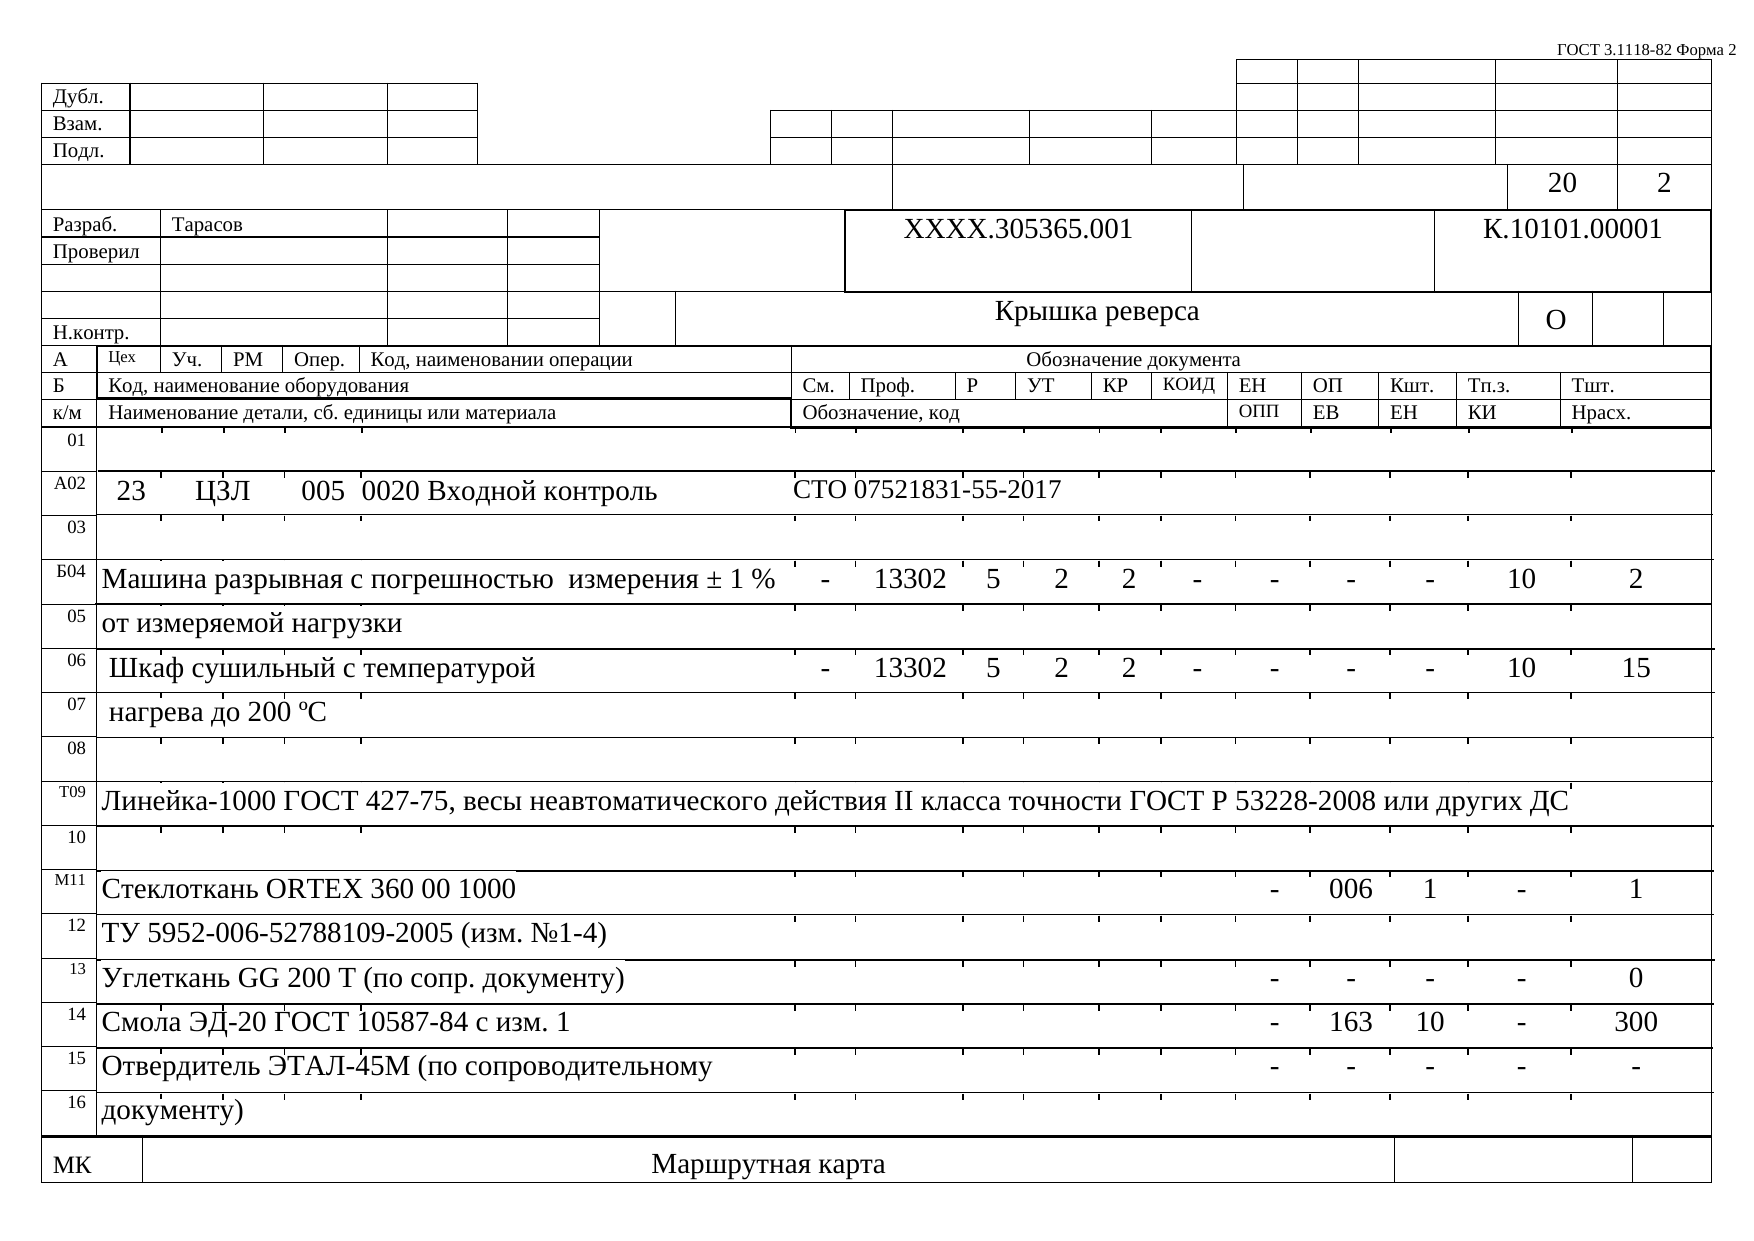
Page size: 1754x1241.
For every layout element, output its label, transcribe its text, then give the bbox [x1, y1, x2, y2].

table_cell [101, 738, 793, 781]
table_cell 1 [1572, 872, 1700, 914]
table_cell [508, 319, 599, 345]
table_cell А02 [42, 472, 96, 515]
table_cell [893, 165, 1243, 209]
table_cell [893, 138, 1029, 164]
table_cell [793, 1005, 857, 1047]
table_cell [963, 517, 1023, 559]
table_cell 01 [42, 428, 96, 471]
table_cell [893, 111, 1029, 137]
table_cell - [1471, 1005, 1572, 1047]
table_cell [771, 111, 831, 137]
table_header [101, 429, 161, 470]
table_header [1023, 429, 1099, 470]
table_cell 05 [42, 605, 96, 648]
table_cell [793, 738, 857, 781]
table_cell документу) [101, 1093, 793, 1135]
table_cell [857, 1093, 963, 1135]
table_cell [1700, 1005, 1711, 1047]
table_cell [264, 138, 387, 164]
table_cell ЕН [1228, 373, 1301, 399]
table_cell [857, 915, 963, 959]
table_cell Н.контр. [42, 319, 160, 345]
table_cell [1158, 1005, 1236, 1047]
table_cell [1030, 111, 1151, 137]
table_cell ОПП [1228, 400, 1301, 426]
table_cell [1496, 138, 1617, 164]
table_cell К.10101.00001 [1435, 211, 1710, 291]
table_cell МК [42, 1138, 142, 1182]
table_cell [1158, 606, 1236, 648]
table_header [1236, 429, 1312, 470]
table_cell - [1389, 961, 1471, 1003]
table_cell [963, 827, 1023, 870]
table_cell 005 [285, 473, 361, 514]
table_cell Цех [98, 347, 160, 372]
table_cell [857, 606, 963, 648]
table_cell О [1519, 293, 1592, 345]
table_header [285, 429, 361, 470]
table_cell ЕН [1379, 400, 1456, 426]
table_cell - [1236, 561, 1312, 603]
table_cell - [1236, 1005, 1312, 1047]
table_cell [97, 560, 101, 603]
table_cell [42, 165, 892, 209]
table_cell Стеклоткань ORTEX 360 00 1000 [101, 872, 793, 914]
table_cell - [1313, 961, 1389, 1003]
table_cell [97, 738, 101, 781]
table_cell Обозначение документа [792, 347, 1710, 372]
table_cell КОИД [1152, 373, 1227, 399]
table_cell [97, 915, 101, 959]
table_cell [1158, 827, 1236, 870]
table_cell КР [1092, 373, 1151, 399]
table_cell 2 [1618, 165, 1711, 209]
table_cell [1395, 1138, 1632, 1182]
table_cell [1700, 1049, 1711, 1092]
table_cell 07 [42, 693, 96, 736]
table_cell [97, 1005, 101, 1047]
table_header [1572, 429, 1700, 470]
table_cell [857, 694, 963, 737]
table_cell Взам. [42, 111, 129, 137]
table_cell Уч. [161, 347, 221, 372]
table_cell - [1236, 872, 1312, 914]
table_cell [161, 292, 387, 318]
table_cell [1471, 915, 1572, 959]
table_cell [1359, 111, 1495, 137]
table_cell [1236, 694, 1312, 737]
table_cell [1700, 872, 1711, 914]
table_cell [1700, 738, 1711, 781]
table_cell [1237, 111, 1297, 137]
table_cell [1313, 915, 1389, 959]
table_cell [1572, 694, 1700, 737]
table_cell См.. [792, 373, 849, 399]
table_cell [1023, 517, 1099, 559]
table_cell 23 [101, 473, 161, 514]
table_cell 2 [1100, 561, 1158, 603]
table_cell [101, 517, 161, 559]
table_cell [1298, 138, 1358, 164]
table_cell - [793, 561, 857, 603]
table_cell - [1313, 1049, 1389, 1092]
table_cell [1030, 138, 1151, 164]
table_cell [1700, 515, 1711, 559]
table_cell - [1236, 1049, 1312, 1092]
table_cell [1100, 606, 1158, 648]
table_cell [1618, 138, 1711, 164]
table_cell ЕВ [1302, 400, 1378, 426]
table_cell Дубл. [42, 84, 129, 110]
table_cell - [1389, 1049, 1471, 1092]
table_cell А [42, 346, 96, 372]
table_cell [1100, 961, 1158, 1003]
table_cell 2 [1572, 561, 1700, 603]
table_header [41, 59, 1236, 83]
table_cell [264, 84, 387, 110]
table_cell [1023, 1049, 1099, 1092]
table_cell [1100, 1049, 1158, 1092]
table_cell [1236, 827, 1312, 870]
table_cell [1023, 827, 1099, 870]
table_cell [1152, 111, 1236, 137]
table_cell [600, 292, 675, 345]
table_cell [508, 292, 599, 318]
table_cell [793, 872, 1236, 914]
table_header [857, 429, 963, 470]
table_cell [1471, 694, 1572, 737]
table_cell - [1572, 1049, 1700, 1092]
table_cell 163 [1313, 1005, 1389, 1047]
table_cell 5 [963, 650, 1023, 692]
table_cell [285, 517, 361, 559]
table_cell [1313, 827, 1389, 870]
table_cell [508, 210, 599, 236]
table_cell [1313, 517, 1389, 559]
table_cell [1023, 694, 1099, 737]
table_cell [1700, 827, 1711, 870]
table_cell [97, 605, 101, 648]
table_cell 10 [1389, 1005, 1471, 1047]
table_cell 16 [42, 1091, 96, 1135]
table_cell Разраб. [42, 210, 160, 236]
table_cell Т09 [42, 782, 96, 825]
table_cell [963, 1005, 1023, 1047]
table_cell 1 [1389, 872, 1471, 914]
table_cell [857, 1049, 963, 1092]
table_cell [857, 517, 963, 559]
table_cell - [1389, 650, 1471, 692]
table_cell [361, 517, 793, 559]
table_cell ОП [1302, 373, 1378, 399]
table_cell - [1471, 1049, 1572, 1092]
table_cell - [1389, 561, 1471, 603]
table_cell [727, 83, 1236, 110]
table_cell [131, 84, 263, 110]
table_header [226, 429, 284, 470]
table_cell - [1158, 561, 1236, 603]
table_cell [793, 961, 857, 1003]
table_cell [1237, 138, 1297, 164]
table_cell [1236, 915, 1312, 959]
table_cell [1389, 915, 1471, 959]
table_cell [793, 517, 857, 559]
table_cell [1389, 517, 1471, 559]
table_cell [793, 1093, 857, 1135]
table_cell [1023, 738, 1099, 781]
table_cell 10 [1471, 650, 1572, 692]
table_cell Наименование детали, сб. единицы или материала [97, 400, 790, 426]
table_cell [1192, 211, 1434, 291]
table_cell [478, 137, 770, 164]
table_cell [1664, 293, 1711, 345]
table_cell 06 [42, 649, 96, 692]
table_cell [508, 238, 599, 263]
table_cell [97, 515, 101, 559]
table_header [161, 429, 226, 470]
table_cell [101, 827, 793, 870]
table_header [1359, 60, 1495, 83]
table_cell [1100, 517, 1158, 559]
table_cell [1471, 606, 1572, 648]
table_cell Тп.з. [1457, 373, 1560, 399]
table_cell [1471, 1093, 1572, 1135]
table_cell КИ [1457, 400, 1560, 426]
table_cell [1633, 1138, 1711, 1182]
table_cell Маршрутная карта [143, 1138, 1394, 1182]
table_cell [226, 517, 284, 559]
table_cell [388, 84, 477, 110]
table_cell [1700, 961, 1711, 1003]
table_cell к/м [42, 400, 96, 426]
table_cell [1389, 738, 1471, 781]
table_cell [1236, 1093, 1312, 1135]
table_cell [1618, 111, 1711, 137]
table_cell [1572, 606, 1700, 648]
table_cell [97, 782, 101, 825]
table_cell 300 [1572, 1005, 1700, 1047]
table_cell - [1471, 961, 1572, 1003]
table_cell Крышка реверса [676, 292, 1518, 345]
table_cell [1158, 694, 1236, 737]
table_cell [1158, 738, 1236, 781]
table_cell [1389, 1093, 1471, 1135]
table_cell Тарасов [161, 210, 387, 236]
table_cell 2 [1023, 650, 1099, 692]
table_cell Б [42, 373, 96, 399]
table_cell [793, 606, 857, 648]
table_cell [1100, 827, 1158, 870]
table_cell - [1471, 872, 1572, 914]
table_header [963, 429, 1023, 470]
table_cell - [1236, 961, 1312, 1003]
table_cell [1158, 1049, 1236, 1092]
table_header [361, 429, 793, 470]
table_cell Проверил [42, 238, 160, 263]
table_cell [1389, 606, 1471, 648]
table_cell [1298, 84, 1358, 110]
table_cell [793, 1049, 857, 1092]
table_cell Обозначение, код [792, 400, 1227, 426]
table_cell Линейка-1000 ГОСТ 427-75, весы неавтоматического действия II класса точности ГОСТ Р 53228-2008 или других ДС [101, 783, 1700, 825]
table_cell [793, 915, 857, 959]
table_header [1100, 429, 1158, 470]
table_cell [161, 517, 226, 559]
table_cell [1152, 138, 1236, 164]
table_cell [1700, 693, 1711, 737]
table_cell - [793, 650, 857, 692]
table_cell [1313, 1093, 1389, 1135]
table_cell Р [956, 373, 1015, 399]
table_cell СТО 07521831-55-2017 [793, 473, 1700, 514]
table_cell [508, 265, 599, 291]
table_cell [1389, 827, 1471, 870]
table_cell [97, 471, 101, 514]
table_cell Машина разрывная с погрешностью измерения ± 1 % [101, 561, 793, 603]
table_cell 2 [1023, 561, 1099, 603]
table_cell 13302 [857, 561, 963, 603]
table_cell Отвердитель ЭТАЛ-45М (по сопроводительному [101, 1049, 793, 1092]
table_header [793, 429, 857, 470]
table_cell 12 [42, 914, 96, 958]
table_cell [97, 872, 101, 914]
table_header [1618, 60, 1711, 83]
table_cell [793, 827, 857, 870]
table_cell Шкаф сушильный с температурой [101, 650, 793, 692]
table_cell [963, 961, 1023, 1003]
table_cell [97, 693, 101, 737]
table_cell 20 [1508, 165, 1617, 209]
table_cell [1236, 517, 1312, 559]
table_cell 13302 [857, 650, 963, 692]
table_cell [97, 650, 101, 692]
table_cell [832, 111, 892, 137]
table_cell 15 [1572, 650, 1700, 692]
table_cell [1700, 560, 1711, 603]
table_cell [1023, 915, 1099, 959]
table_cell 03 [42, 516, 96, 559]
table_cell [963, 606, 1023, 648]
table_header [1237, 60, 1297, 83]
table_cell [771, 138, 831, 164]
table_cell [97, 1049, 101, 1092]
table_cell [42, 292, 160, 318]
table_cell Опер. [283, 347, 359, 372]
table_cell [1100, 1005, 1158, 1047]
table_cell [1618, 84, 1711, 110]
table_cell [97, 1093, 101, 1135]
table_cell - [1236, 650, 1312, 692]
table_cell [1023, 606, 1099, 648]
table_cell [388, 138, 477, 164]
table_cell [1700, 1093, 1711, 1135]
table_cell 08 [42, 737, 96, 781]
table_cell Углеткань GG 200 T (по сопр. документу) [101, 961, 793, 1003]
table_cell [963, 1093, 1023, 1135]
table_cell М11 [42, 870, 96, 913]
table_cell [857, 827, 963, 870]
table_cell 0 [1572, 961, 1700, 1003]
table_cell [1700, 650, 1711, 692]
table_cell [97, 827, 101, 870]
table_cell - [1313, 650, 1389, 692]
table_cell 5 [963, 561, 1023, 603]
table_cell [1496, 84, 1617, 110]
table_cell [1700, 782, 1711, 825]
table_cell Нрасх. [1561, 400, 1710, 426]
table_cell ЦЗЛ [161, 473, 284, 514]
table_cell ТУ 5952-006-52788109-2005 (изм. №1-4) [101, 915, 793, 959]
table_cell [388, 210, 507, 236]
table_cell 0020 Входной контроль [361, 473, 793, 514]
table_cell [1158, 961, 1236, 1003]
table_cell Код, наименование оборудования [98, 373, 791, 397]
table_cell УТ [1016, 373, 1091, 399]
table_cell 2 [1100, 650, 1158, 692]
table_cell - [1158, 650, 1236, 692]
table_header [1313, 429, 1389, 470]
table_cell [793, 694, 857, 737]
table_cell [1359, 138, 1495, 164]
table_cell [1700, 605, 1711, 648]
table_cell [1313, 606, 1389, 648]
table_cell - [1313, 561, 1389, 603]
table_cell РМ [222, 347, 282, 372]
table_cell [832, 138, 892, 164]
table_cell [600, 210, 844, 291]
table_cell [131, 111, 263, 137]
table_cell [42, 265, 160, 291]
table_cell [857, 1005, 963, 1047]
table_cell [857, 961, 963, 1003]
table_cell [1471, 517, 1572, 559]
table_cell [97, 428, 161, 470]
table_cell Тшт. [1561, 373, 1710, 399]
table_cell [161, 238, 387, 263]
table_cell 14 [42, 1003, 96, 1046]
table_cell [1572, 1093, 1700, 1135]
table_cell [264, 111, 387, 137]
table_cell [1023, 961, 1099, 1003]
table_cell [1100, 694, 1158, 737]
table_header [1298, 60, 1358, 83]
table_cell [1244, 165, 1507, 209]
table_header [1496, 60, 1617, 83]
table_cell 15 [42, 1047, 96, 1090]
table_cell [388, 265, 507, 291]
table_cell XXXX.305365.001 [846, 211, 1191, 291]
table_cell [1236, 738, 1312, 781]
table_cell [1359, 84, 1495, 110]
table_cell [1471, 827, 1572, 870]
table_cell Б04 [42, 560, 96, 603]
table_cell [388, 238, 507, 263]
table_cell [161, 265, 387, 291]
table_cell [1700, 915, 1711, 959]
table_cell [161, 319, 387, 345]
table_cell [1572, 827, 1700, 870]
table_cell Подл. [42, 138, 129, 164]
table_cell [1023, 1093, 1099, 1135]
table_cell [1158, 517, 1236, 559]
table_cell нагрева до 200 ºС [101, 694, 793, 737]
table_cell [1471, 738, 1572, 781]
table_cell [1389, 694, 1471, 737]
table_cell [1100, 738, 1158, 781]
table_header [1158, 429, 1236, 470]
table_cell [388, 319, 507, 345]
table_cell [1572, 517, 1700, 559]
table_cell Кшт. [1379, 373, 1456, 399]
table_cell [1313, 738, 1389, 781]
table_cell [1572, 738, 1700, 781]
table_cell [131, 138, 263, 164]
table_cell [1158, 915, 1236, 959]
table_cell [388, 292, 507, 318]
table_cell [1298, 111, 1358, 137]
table_cell от измеряемой нагрузки [101, 606, 793, 648]
table_cell [388, 111, 477, 137]
table_cell [963, 915, 1023, 959]
table_cell [478, 110, 770, 137]
table_cell [1593, 293, 1663, 345]
table_cell Смола ЭД-20 ГОСТ 10587-84 с изм. 1 [101, 1005, 793, 1047]
table_cell [478, 83, 727, 110]
table_cell [1700, 472, 1711, 514]
table_cell [1236, 606, 1312, 648]
table_cell 13 [42, 959, 96, 1002]
table_cell 10 [42, 826, 96, 869]
table_cell 10 [1471, 561, 1572, 603]
table_cell [857, 738, 963, 781]
table_cell [963, 1049, 1023, 1092]
table_header [1389, 429, 1471, 470]
table_cell [1100, 915, 1158, 959]
table_cell [1023, 1005, 1099, 1047]
table_cell [963, 738, 1023, 781]
table_cell [963, 694, 1023, 737]
table_cell [1572, 915, 1700, 959]
table_cell [1313, 694, 1389, 737]
table_cell Проф. [850, 373, 955, 399]
table_header [1471, 429, 1572, 470]
table_cell [1100, 1093, 1158, 1135]
table_cell [1700, 429, 1711, 470]
table_cell [1237, 84, 1297, 110]
table_cell [1158, 1093, 1236, 1135]
table_cell [1496, 111, 1617, 137]
table_cell 006 [1313, 872, 1389, 914]
table_cell Код, наименовании операции [360, 347, 791, 372]
table_cell [97, 961, 101, 1003]
